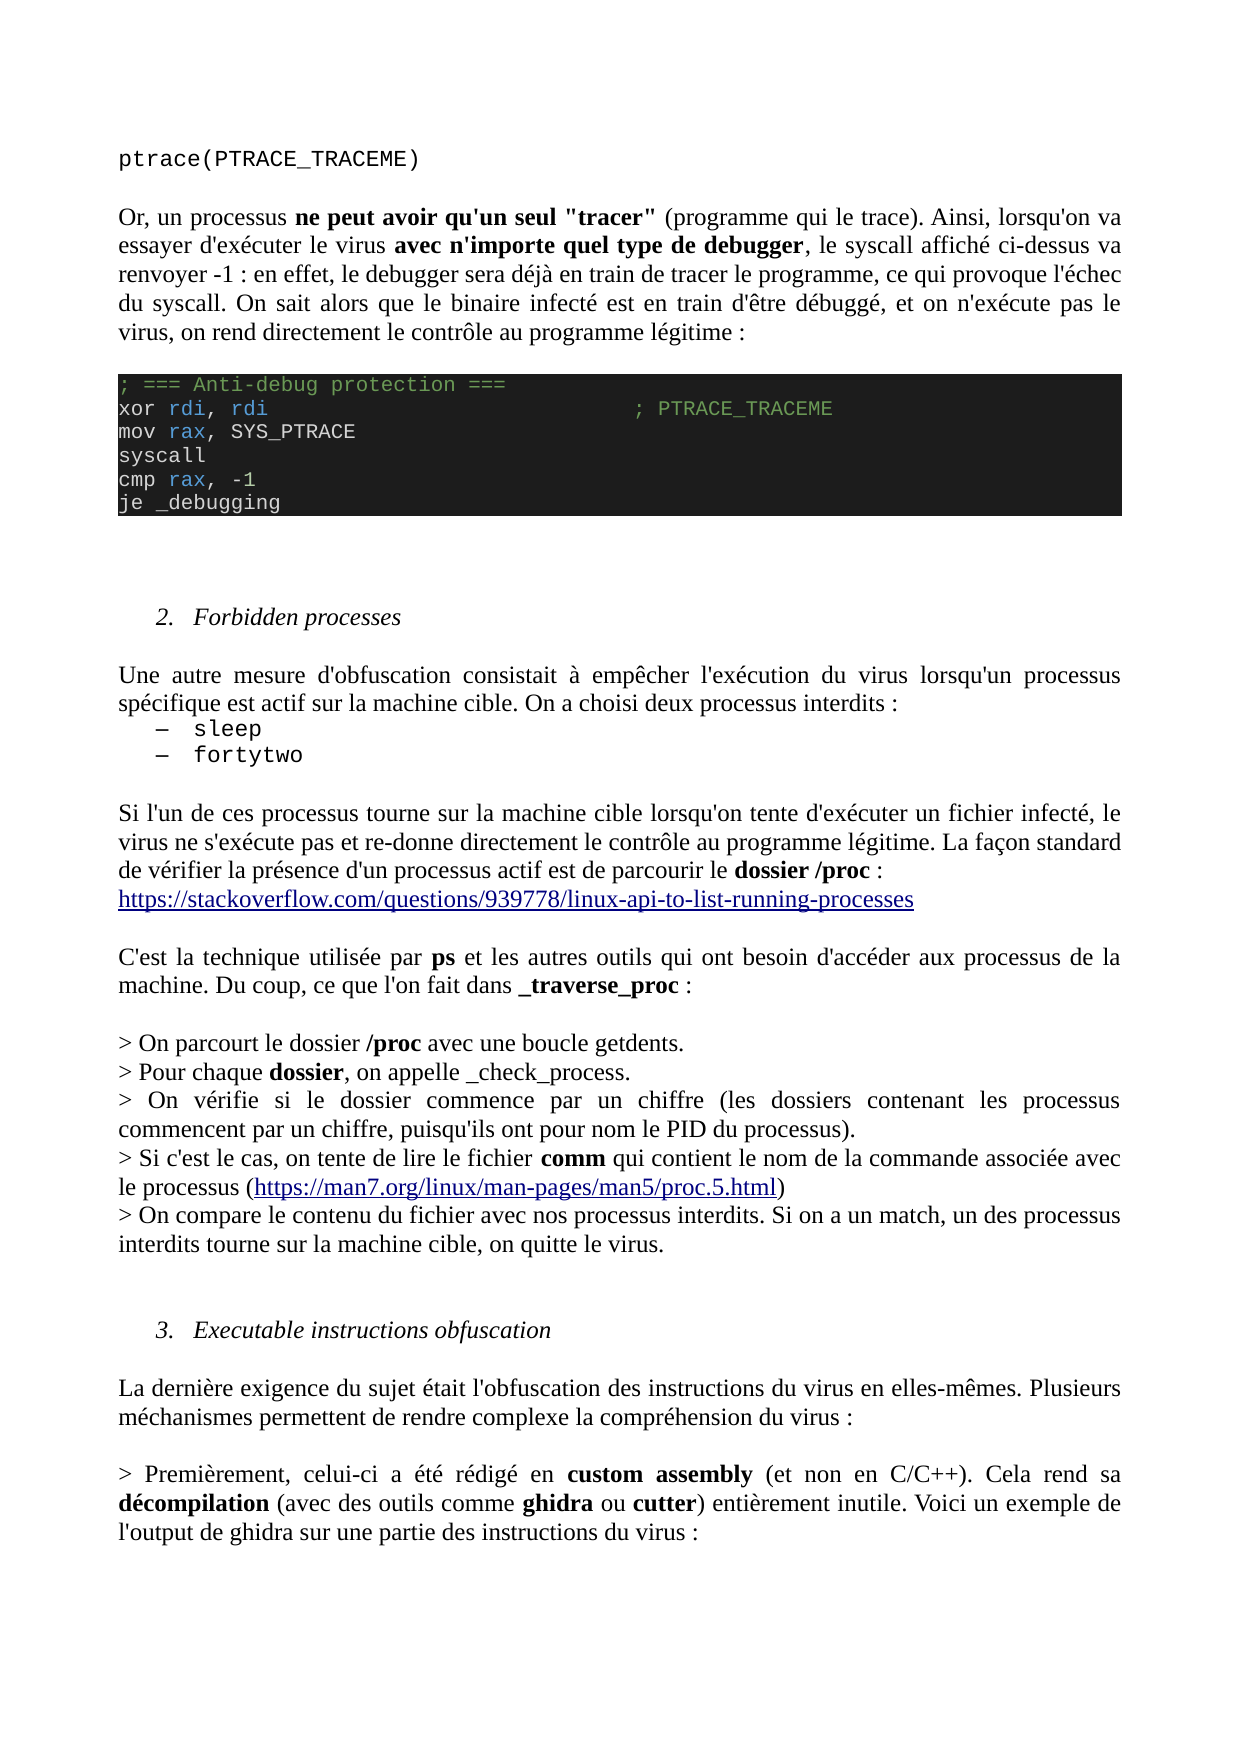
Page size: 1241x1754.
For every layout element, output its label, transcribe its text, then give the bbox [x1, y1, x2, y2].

text > Premièrement, celui-ci a été rédigé en custom assembly (et non en C/C++). Cela rend sa décompilation (avec des outils comme ghidra ou cutter) entièrement inutile. Voici un exemple de l'output de ghidra sur une partie des instructions du virus : [118, 1459, 1122, 1545]
text https://stackoverflow.com/questions/939778/linux-api-to-list-running-processes [118, 884, 1122, 913]
text C'est la technique utilisée par ps et les autres outils qui ont besoin d'accéder aux processus de la machine. Du coup, ce que l'on fait dans _traverse_proc : [118, 942, 1122, 999]
list sleep [156, 717, 1122, 743]
text Une autre mesure d'obfuscation consistait à empêcher l'exécution du virus lorsqu'un processus spécifique est actif sur la machine cible. On a choisi deux processus interdits : [118, 660, 1122, 717]
list Forbidden processes [156, 602, 1122, 631]
text > On vérifie si le dossier commence par un chiffre (les dossiers contenant les processus commencent par un chiffre, puisqu'ils ont pour nom le PID du processus). [118, 1085, 1122, 1143]
text La dernière exigence du sujet était l'obfuscation des instructions du virus en elles-mêmes. Plusieurs méchanismes permettent de rendre complexe la compréhension du virus : [118, 1373, 1122, 1430]
text > On compare le contenu du fichier avec nos processus interdits. Si on a un match, un des processus interdits tourne sur la machine cible, on quitte le virus. [118, 1200, 1122, 1258]
text Si l'un de ces processus tourne sur la machine cible lorsqu'on tente d'exécuter un fichier infecté, le virus ne s'exécute pas et re-donne directement le contrôle au programme légitime. La façon standard de vérifier la présence d'un processus actif est de parcourir le dossier /proc : [118, 798, 1122, 884]
text je _debugging [118, 492, 1122, 516]
text ; === Anti-debug protection === [118, 374, 1122, 398]
text xor rdi, rdi ; PTRACE_TRACEME [118, 398, 1122, 421]
text > Si c'est le cas, on tente de lire le fichier comm qui contient le nom de la commande associée avec le processus (https://man7.org/linux/man-pages/man5/proc.5.html) [118, 1143, 1122, 1200]
text Or, un processus ne peut avoir qu'un seul "tracer" (programme qui le trace). Ainsi, lorsqu'on va essayer d'exécuter le virus avec n'importe quel type de debugger, le syscall affiché ci-dessus va renvoyer -1 : en effet, le debugger sera déjà en train de tracer le programme, ce qui provoque l'échec du syscall. On sait alors que le binaire infecté est en train d'être débuggé, et on n'exécute pas le virus, on rend directement le contrôle au programme légitime : [118, 202, 1122, 345]
text mov rax, SYS_PTRACE [118, 421, 1122, 445]
text cmp rax, -1 [118, 469, 1122, 492]
list fortytwo [156, 743, 1122, 769]
text > Pour chaque dossier, on appelle _check_process. [118, 1057, 1122, 1085]
text syscall [118, 445, 1122, 469]
text > On parcourt le dossier /proc avec une boucle getdents. [118, 1028, 1122, 1057]
list Executable instructions obfuscation [156, 1315, 1122, 1344]
text ptrace(PTRACE_TRACEME) [118, 147, 1122, 173]
